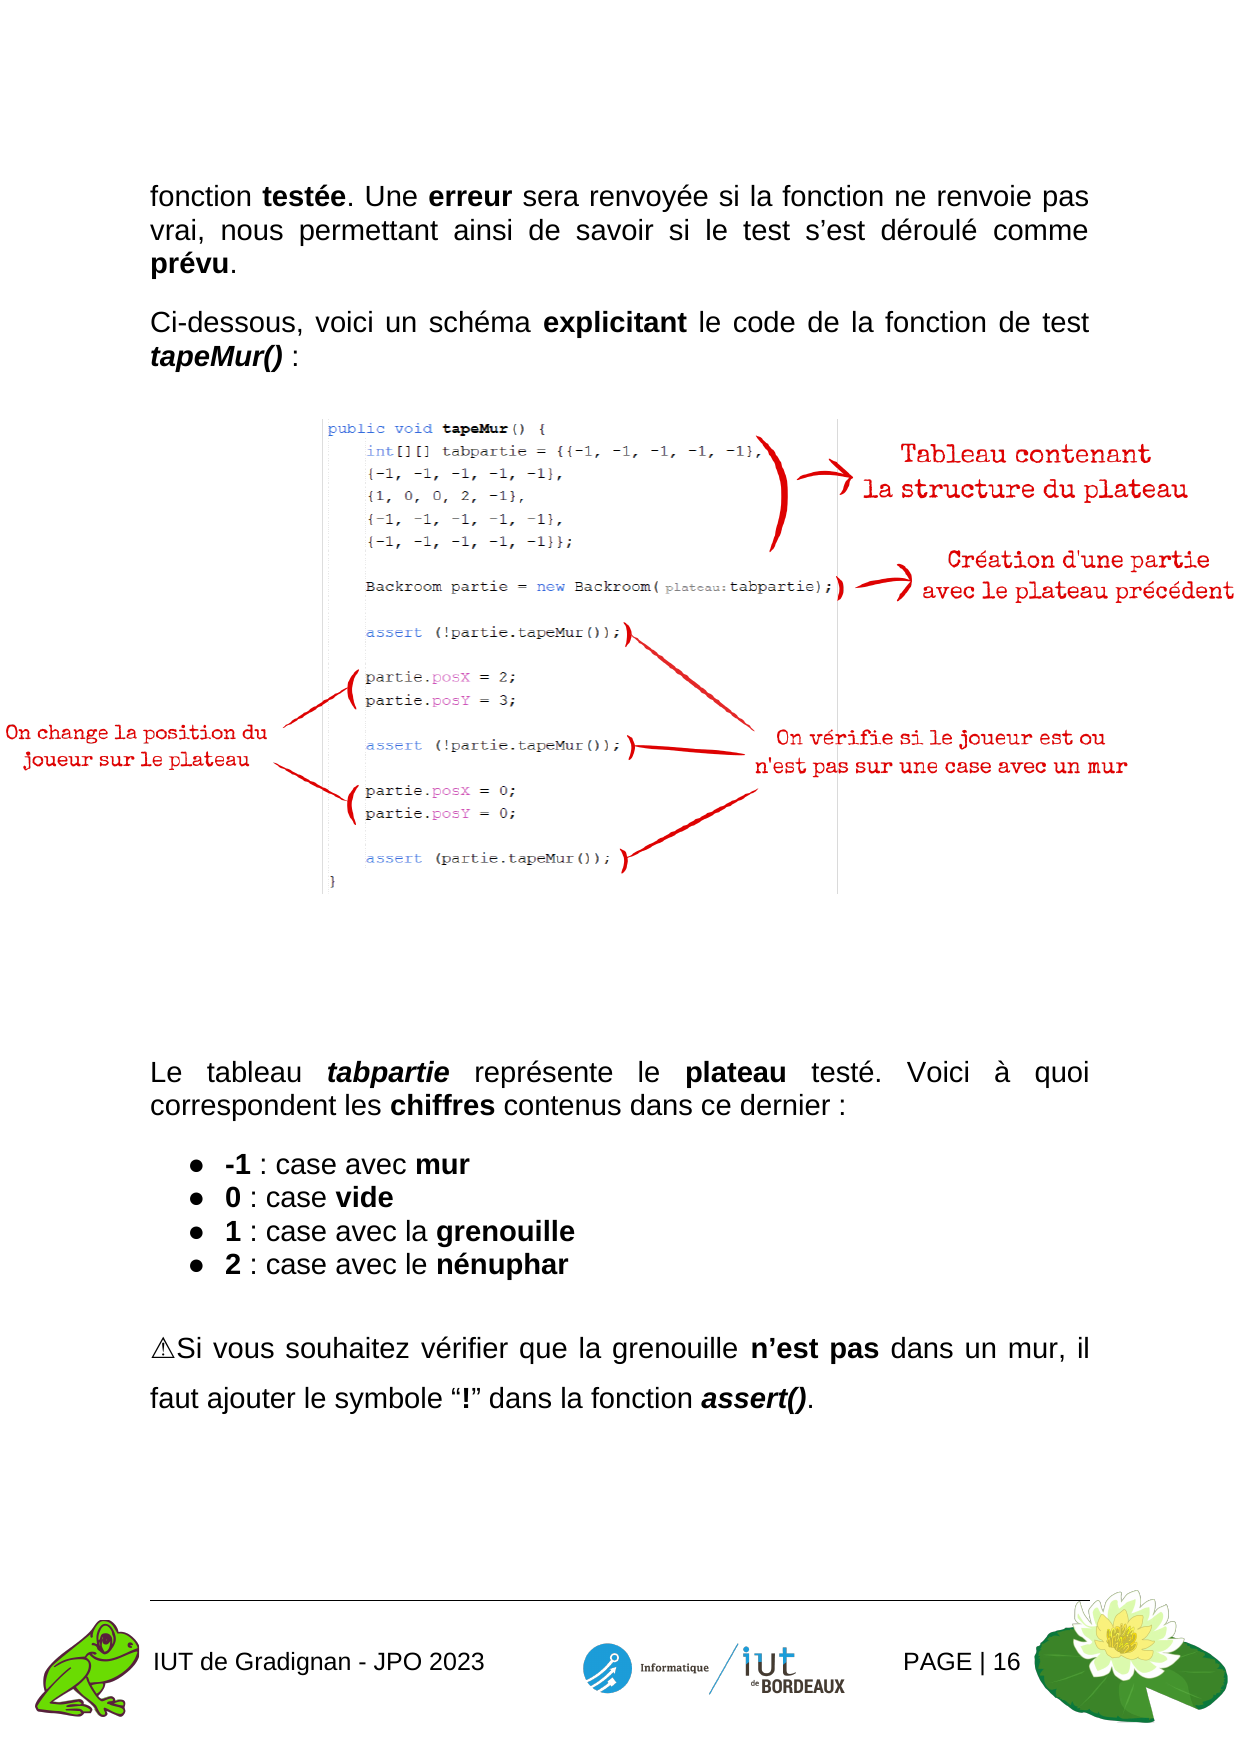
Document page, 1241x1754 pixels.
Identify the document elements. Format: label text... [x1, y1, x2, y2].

list 0 : case vide [187, 1180, 1090, 1214]
text ⚠️Si vous souhaitez vérifier que la grenouille n’est pas dans un mur, il faut ajouter le symbole “!” dans la fonction assert(). [150, 1331, 1090, 1415]
picture [573, 1632, 853, 1705]
picture [35, 1620, 140, 1717]
list -1 : case avec mur [187, 1147, 1090, 1180]
picture [6, 419, 1234, 894]
list 2 : case avec le nénuphar [187, 1247, 1090, 1281]
picture [1034, 1590, 1228, 1723]
list 1 : case avec la grenouille [187, 1214, 1090, 1247]
text fonction testée. Une erreur sera renvoyée si la fonction ne renvoie pas vrai, nous permettant ainsi de savoir si le test s’est déroulé comme prévu. [150, 179, 1090, 280]
text Le tableau tabpartie représente le plateau testé. Voici à quoi correspondent les chiffres contenus dans ce dernier : [150, 1055, 1090, 1122]
text Ci-dessous, voici un schéma explicitant le code de la fonction de test tapeMur() : [150, 305, 1090, 372]
